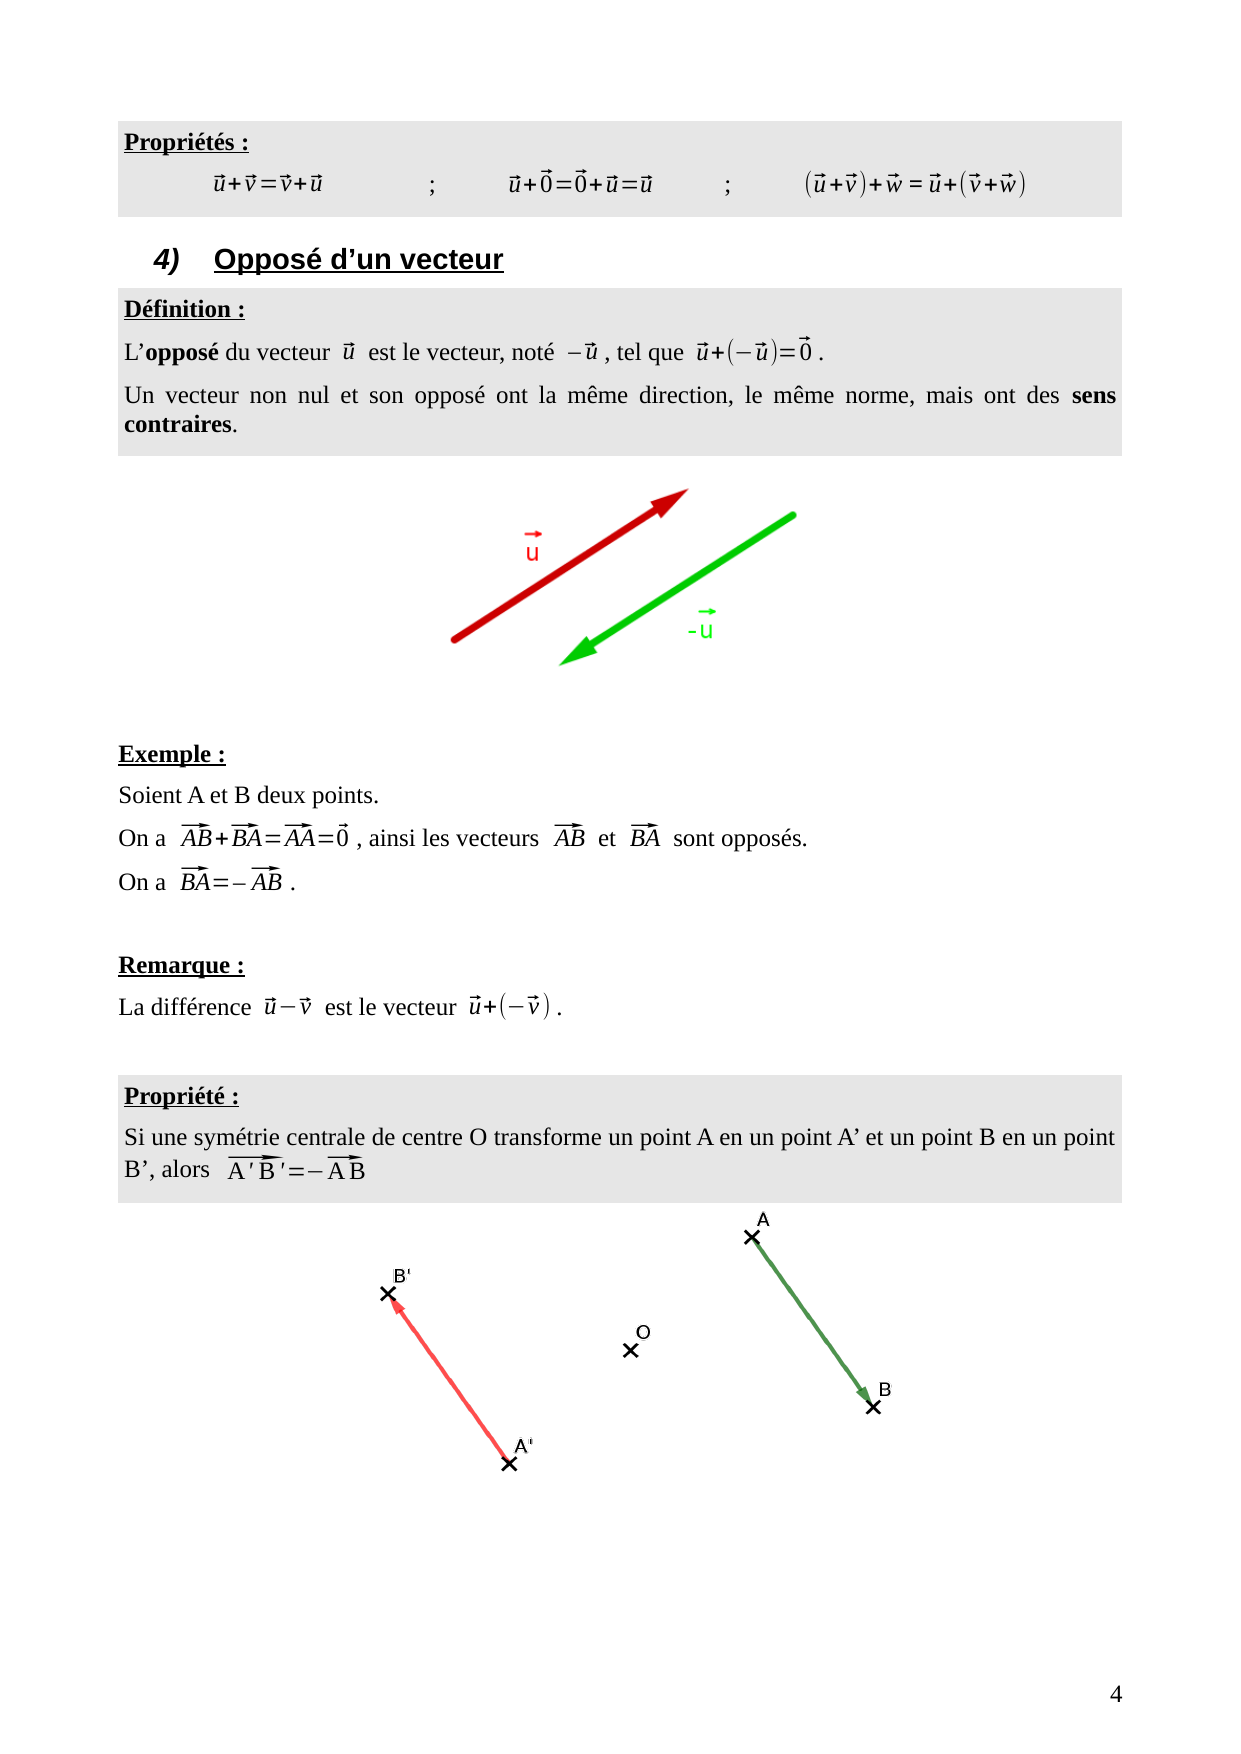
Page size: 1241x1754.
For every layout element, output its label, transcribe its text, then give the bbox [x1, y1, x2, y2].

subtitle Opposé d’un vecteur [153, 242, 1122, 276]
text La différence est le vecteur . [118, 992, 1122, 1022]
table_header Propriétés : ; ; = [118, 121, 1122, 217]
table_header Définition : L’opposé du vecteur est le vecteur, noté , tel que . Un vecteur non nul et son opposé ont la même direction, le même norme, mais ont des sens contraires. [118, 288, 1122, 456]
text On a , ainsi les vecteurs et sont opposés. [118, 822, 1122, 853]
text Remarque : [118, 950, 1122, 979]
text On a . [118, 865, 1122, 897]
text Soient A et B deux points. [118, 781, 1122, 809]
text Exemple : [118, 739, 1122, 768]
table_header Propriété : Si une symétrie centrale de centre O transforme un point A en un point A’ et un point B en un point B’, alors [118, 1075, 1122, 1203]
picture [338, 1203, 902, 1495]
